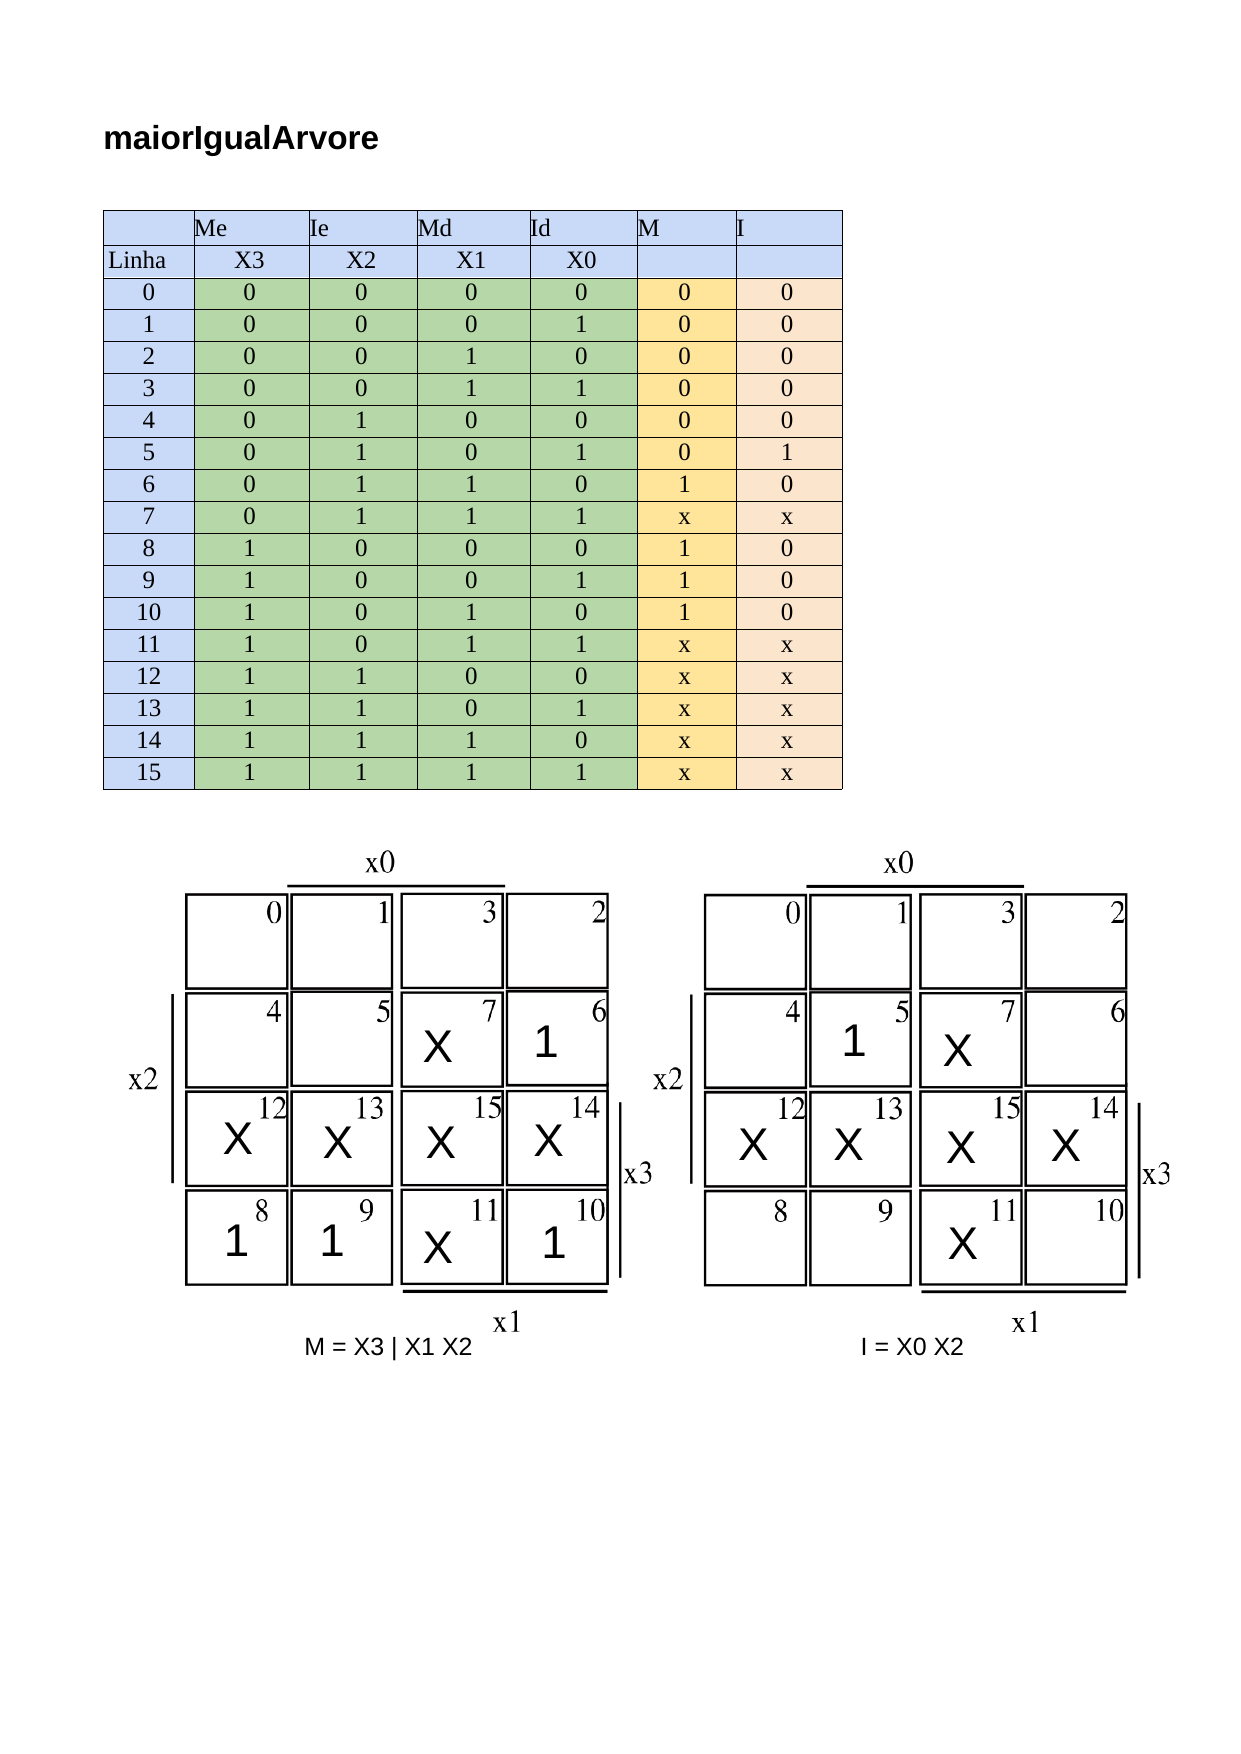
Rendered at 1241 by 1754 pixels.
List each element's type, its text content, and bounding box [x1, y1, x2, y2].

table_cell 0 [638, 342, 736, 373]
table_cell 0 [737, 566, 842, 597]
table_cell 1 [418, 758, 530, 789]
table_cell 0 [418, 534, 530, 565]
table_header Ie [310, 211, 417, 245]
table_cell 0 [531, 662, 637, 693]
table_cell 5 [104, 438, 194, 469]
table_cell 1 [310, 502, 417, 533]
table_cell 12 [104, 662, 194, 693]
table_cell x [737, 758, 842, 789]
table_cell 1 [531, 502, 637, 533]
table_cell 0 [737, 470, 842, 501]
table_cell 1 [531, 630, 637, 661]
table_cell 1 [531, 566, 637, 597]
table_cell 0 [418, 438, 530, 469]
table_cell 1 [418, 726, 530, 757]
table_cell 0 [531, 279, 637, 309]
table_cell 1 [531, 438, 637, 469]
table_cell 0 [418, 566, 530, 597]
picture [128, 850, 1170, 1332]
table_cell 1 [195, 630, 309, 661]
table_cell [638, 246, 736, 277]
table_cell 1 [418, 470, 530, 501]
table_cell 1 [104, 310, 194, 341]
table_cell 0 [737, 279, 842, 309]
table_cell X3 [195, 246, 309, 277]
table_cell x [638, 630, 736, 661]
table_cell 1 [531, 374, 637, 405]
table_cell 1 [531, 310, 637, 341]
table_cell 15 [104, 758, 194, 789]
table_cell 0 [310, 279, 417, 309]
table_cell 0 [737, 374, 842, 405]
table_cell 0 [638, 406, 736, 437]
table_cell 0 [531, 598, 637, 629]
table_cell 0 [737, 406, 842, 437]
table_cell 1 [195, 758, 309, 789]
table_cell 0 [418, 279, 530, 309]
table_cell 1 [195, 534, 309, 565]
table_cell 0 [310, 534, 417, 565]
table_cell 1 [638, 598, 736, 629]
table_cell 1 [418, 342, 530, 373]
table_cell 0 [737, 342, 842, 373]
table_cell 1 [418, 374, 530, 405]
table_cell 1 [195, 662, 309, 693]
table_cell 8 [104, 534, 194, 565]
table_cell 0 [638, 374, 736, 405]
table_cell x [737, 502, 842, 533]
table_cell 0 [531, 534, 637, 565]
table_cell 0 [310, 310, 417, 341]
table_cell 0 [737, 310, 842, 341]
table_cell 10 [104, 598, 194, 629]
table_cell 3 [104, 374, 194, 405]
table_cell 0 [195, 470, 309, 501]
table_cell 0 [418, 310, 530, 341]
table_cell 0 [531, 342, 637, 373]
table_cell 0 [195, 502, 309, 533]
table_cell 13 [104, 694, 194, 725]
table_cell 0 [195, 279, 309, 309]
table_cell 0 [104, 279, 194, 309]
table_cell 0 [418, 662, 530, 693]
table_cell 0 [737, 598, 842, 629]
table_cell 0 [531, 406, 637, 437]
table_header Me [195, 211, 309, 245]
table_cell 6 [104, 470, 194, 501]
table_cell 0 [310, 630, 417, 661]
table_cell 0 [638, 438, 736, 469]
table_cell X0 [531, 246, 637, 277]
table_cell 11 [104, 630, 194, 661]
table_cell x [638, 662, 736, 693]
table_cell 0 [310, 598, 417, 629]
table_cell 1 [310, 438, 417, 469]
table_cell x [638, 758, 736, 789]
table_cell 1 [638, 534, 736, 565]
table_cell 0 [638, 310, 736, 341]
table_cell 1 [418, 502, 530, 533]
table_cell 0 [195, 406, 309, 437]
table_cell 0 [310, 566, 417, 597]
table_cell 1 [638, 470, 736, 501]
text maiorIgualArvore [103, 118, 1227, 157]
table_cell 1 [531, 694, 637, 725]
table_cell 1 [418, 630, 530, 661]
table_cell x [638, 694, 736, 725]
table_cell x [638, 726, 736, 757]
table_header I [737, 211, 842, 245]
table_cell 1 [638, 566, 736, 597]
table_cell 1 [737, 438, 842, 469]
table_header M [638, 211, 736, 245]
table_cell [737, 246, 842, 277]
table_cell 1 [531, 758, 637, 789]
table_cell 1 [310, 758, 417, 789]
table_cell 1 [195, 598, 309, 629]
table_cell 0 [195, 374, 309, 405]
table_cell 1 [418, 598, 530, 629]
table_cell 0 [531, 726, 637, 757]
table_cell 4 [104, 406, 194, 437]
table_cell 0 [195, 438, 309, 469]
table_header Md [418, 211, 530, 245]
table_cell 0 [195, 310, 309, 341]
table_header Id [531, 211, 637, 245]
table_cell 0 [418, 406, 530, 437]
table_cell Linha [104, 246, 194, 277]
table_cell 1 [195, 694, 309, 725]
table_cell X1 [418, 246, 530, 277]
table_cell 1 [310, 694, 417, 725]
table_cell 0 [531, 470, 637, 501]
table_cell 7 [104, 502, 194, 533]
table_cell 1 [310, 470, 417, 501]
table_cell 0 [195, 342, 309, 373]
table_cell 1 [195, 726, 309, 757]
table_cell x [737, 630, 842, 661]
table_cell 0 [310, 342, 417, 373]
table_cell 1 [310, 662, 417, 693]
table_cell 1 [310, 726, 417, 757]
table_cell x [737, 726, 842, 757]
table_cell x [737, 662, 842, 693]
table_cell 2 [104, 342, 194, 373]
table_cell 0 [310, 374, 417, 405]
table_cell X2 [310, 246, 417, 277]
table_cell 9 [104, 566, 194, 597]
table_header [104, 211, 194, 245]
table_cell 1 [195, 566, 309, 597]
table_cell 0 [638, 279, 736, 309]
table_cell 0 [737, 534, 842, 565]
table_cell 14 [104, 726, 194, 757]
text M = X3 | X1 X2 I = X0 X2 [103, 1332, 1227, 1360]
table_cell x [638, 502, 736, 533]
table_cell 0 [418, 694, 530, 725]
table_cell 1 [310, 406, 417, 437]
table_cell x [737, 694, 842, 725]
